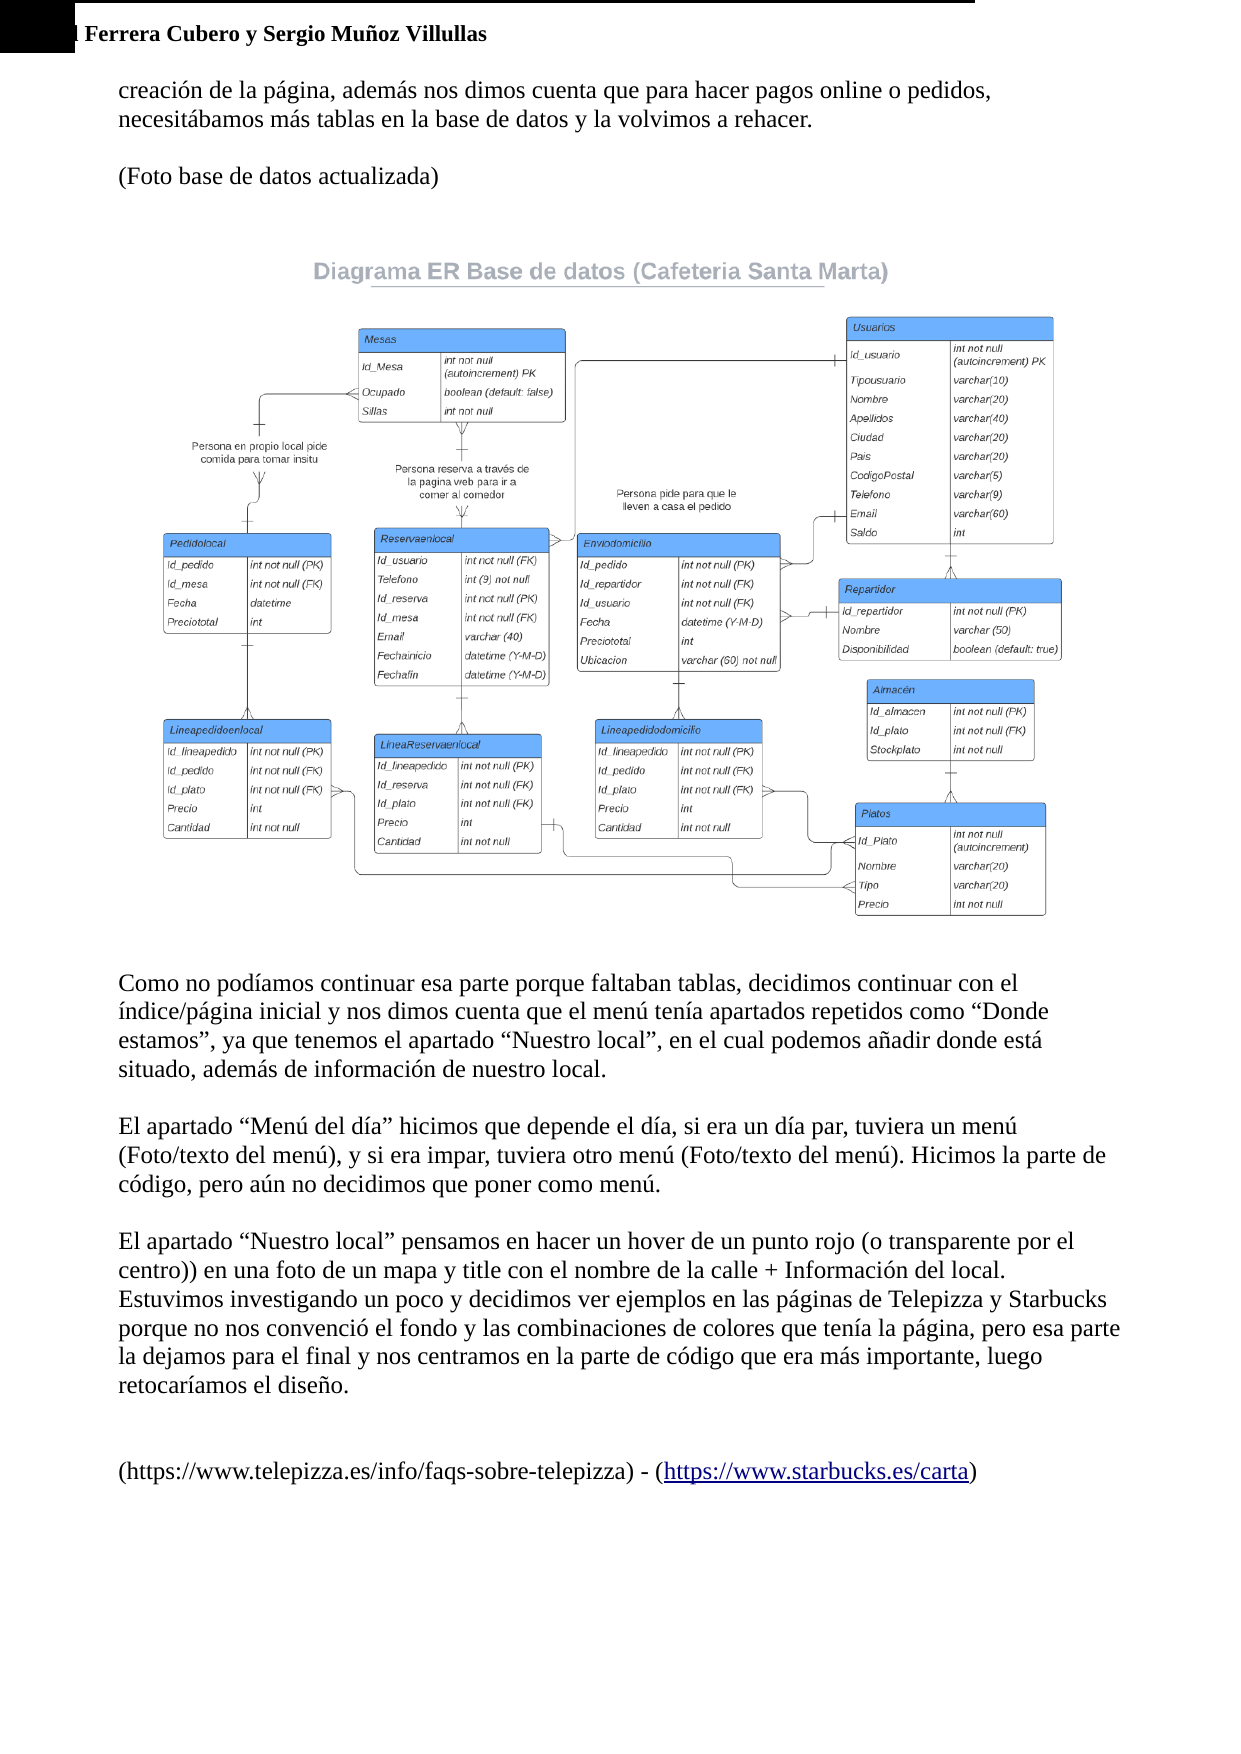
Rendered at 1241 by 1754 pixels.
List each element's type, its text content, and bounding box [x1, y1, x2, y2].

text Como no podíamos continuar esa parte porque faltaban tablas, decidimos continuar con el índice/página inicial y nos dimos cuenta que el menú tenía apartados repetidos como “Donde estamos”, ya que tenemos el apartado “Nuestro local”, en el cual podemos añadir donde está situado, además de información de nuestro local. [118, 968, 1122, 1083]
text (https://www.telepizza.es/info/faqs-sobre-telepizza) - (https://www.starbucks.es/carta) [118, 1456, 1122, 1485]
text Estuvimos investigando un poco y decidimos ver ejemplos en las páginas de Telepizza y Starbucks porque no nos convenció el fondo y las combinaciones de colores que tenía la página, pero esa parte la dejamos para el final y nos centramos en la parte de código que era más importante, luego retocaríamos el diseño. [118, 1284, 1122, 1399]
text creación de la página, además nos dimos cuenta que para hacer pagos online o pedidos, necesitábamos más tablas en la base de datos y la volvimos a rehacer. [118, 75, 1122, 132]
text (Foto base de datos actualizada) [118, 161, 1122, 190]
text El apartado “Menú del día” hicimos que depende el día, si era un día par, tuviera un menú (Foto/texto del menú), y si era impar, tuviera otro menú (Foto/texto del menú). Hicimos la parte de código, pero aún no decidimos que poner como menú. [118, 1111, 1122, 1198]
text El apartado “Nuestro local” pensamos en hacer un hover de un punto rojo (o transparente por el centro)) en una foto de un mapa y title con el nombre de la calle + Información del local. [118, 1226, 1122, 1284]
